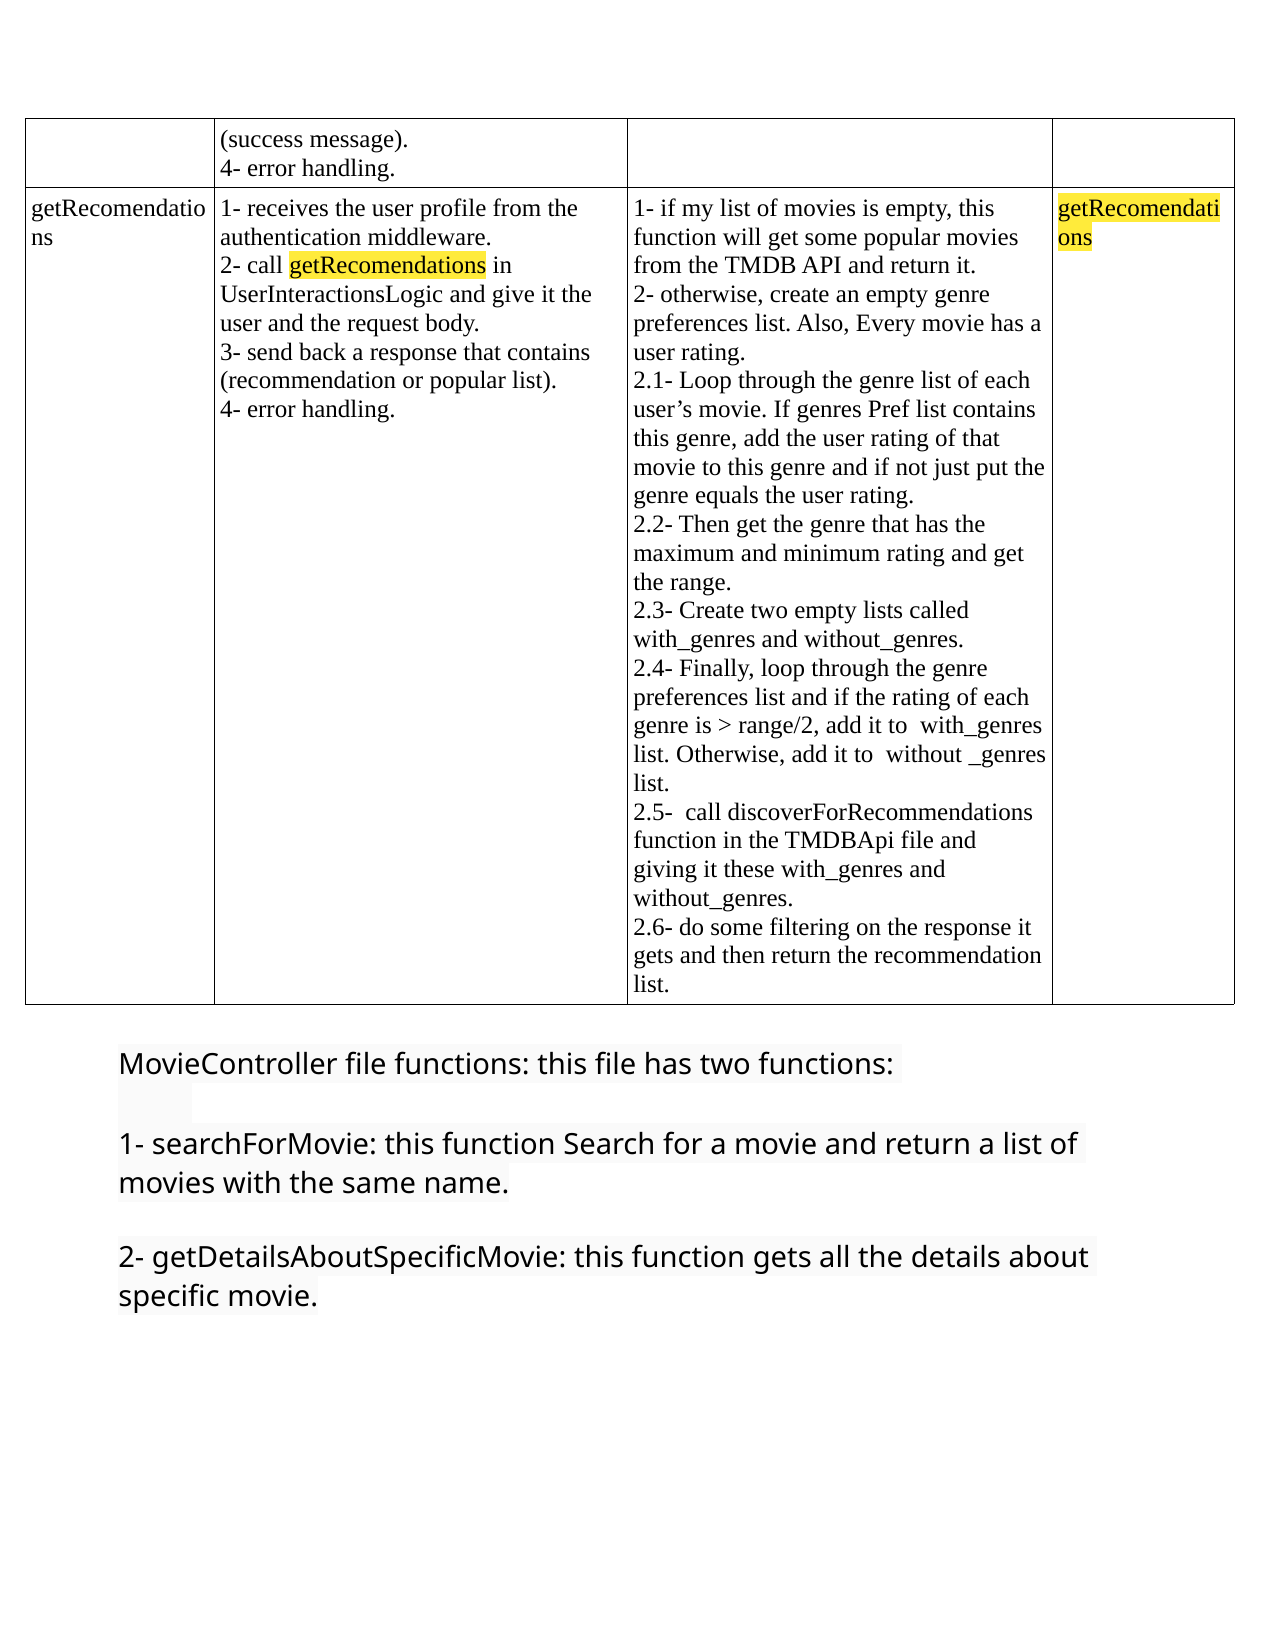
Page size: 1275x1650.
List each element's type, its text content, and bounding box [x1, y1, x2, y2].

text 2- getDetailsAboutSpecificMovie: this function gets all the details about specific movie. [118, 1236, 1157, 1315]
table_cell (success message). 4- error handling. [215, 119, 627, 187]
table_cell [26, 119, 214, 187]
table_cell getRecomendations [1053, 188, 1234, 1004]
table_cell [628, 119, 1052, 187]
text 1- searchForMovie: this function Search for a movie and return a list of movies with the same name. [118, 1123, 1157, 1202]
text MovieController file functions: this file has two functions: [118, 1043, 1157, 1083]
table_cell 1- if my list of movies is empty, this function will get some popular movies from the TMDB API and return it. 2- otherwise, create an empty genre preferences list. Also, Every movie has a user rating. 2.1- Loop through the genre list of each user’s movie. If genres Pref list contains this genre, add the user rating of that movie to this genre and if not just put the genre equals the user rating. 2.2- Then get the genre that has the maximum and minimum rating and get the range. 2.3- Create two empty lists called with_genres and without_genres. 2.4- Finally, loop through the genre preferences list and if the rating of each genre is > range/2, add it to with_genres list. Otherwise, add it to without _genres list. 2.5- call discoverForRecommendations function in the TMDBApi file and giving it these with_genres and without_genres. 2.6- do some filtering on the response it gets and then return the recommendation list. [628, 188, 1052, 1004]
table_cell [1053, 119, 1234, 187]
table_cell getRecomendations [26, 188, 214, 1004]
table_cell 1- receives the user profile from the authentication middleware. 2- call getRecomendations in UserInteractionsLogic and give it the user and the request body. 3- send back a response that contains (recommendation or popular list). 4- error handling. [215, 188, 627, 1004]
